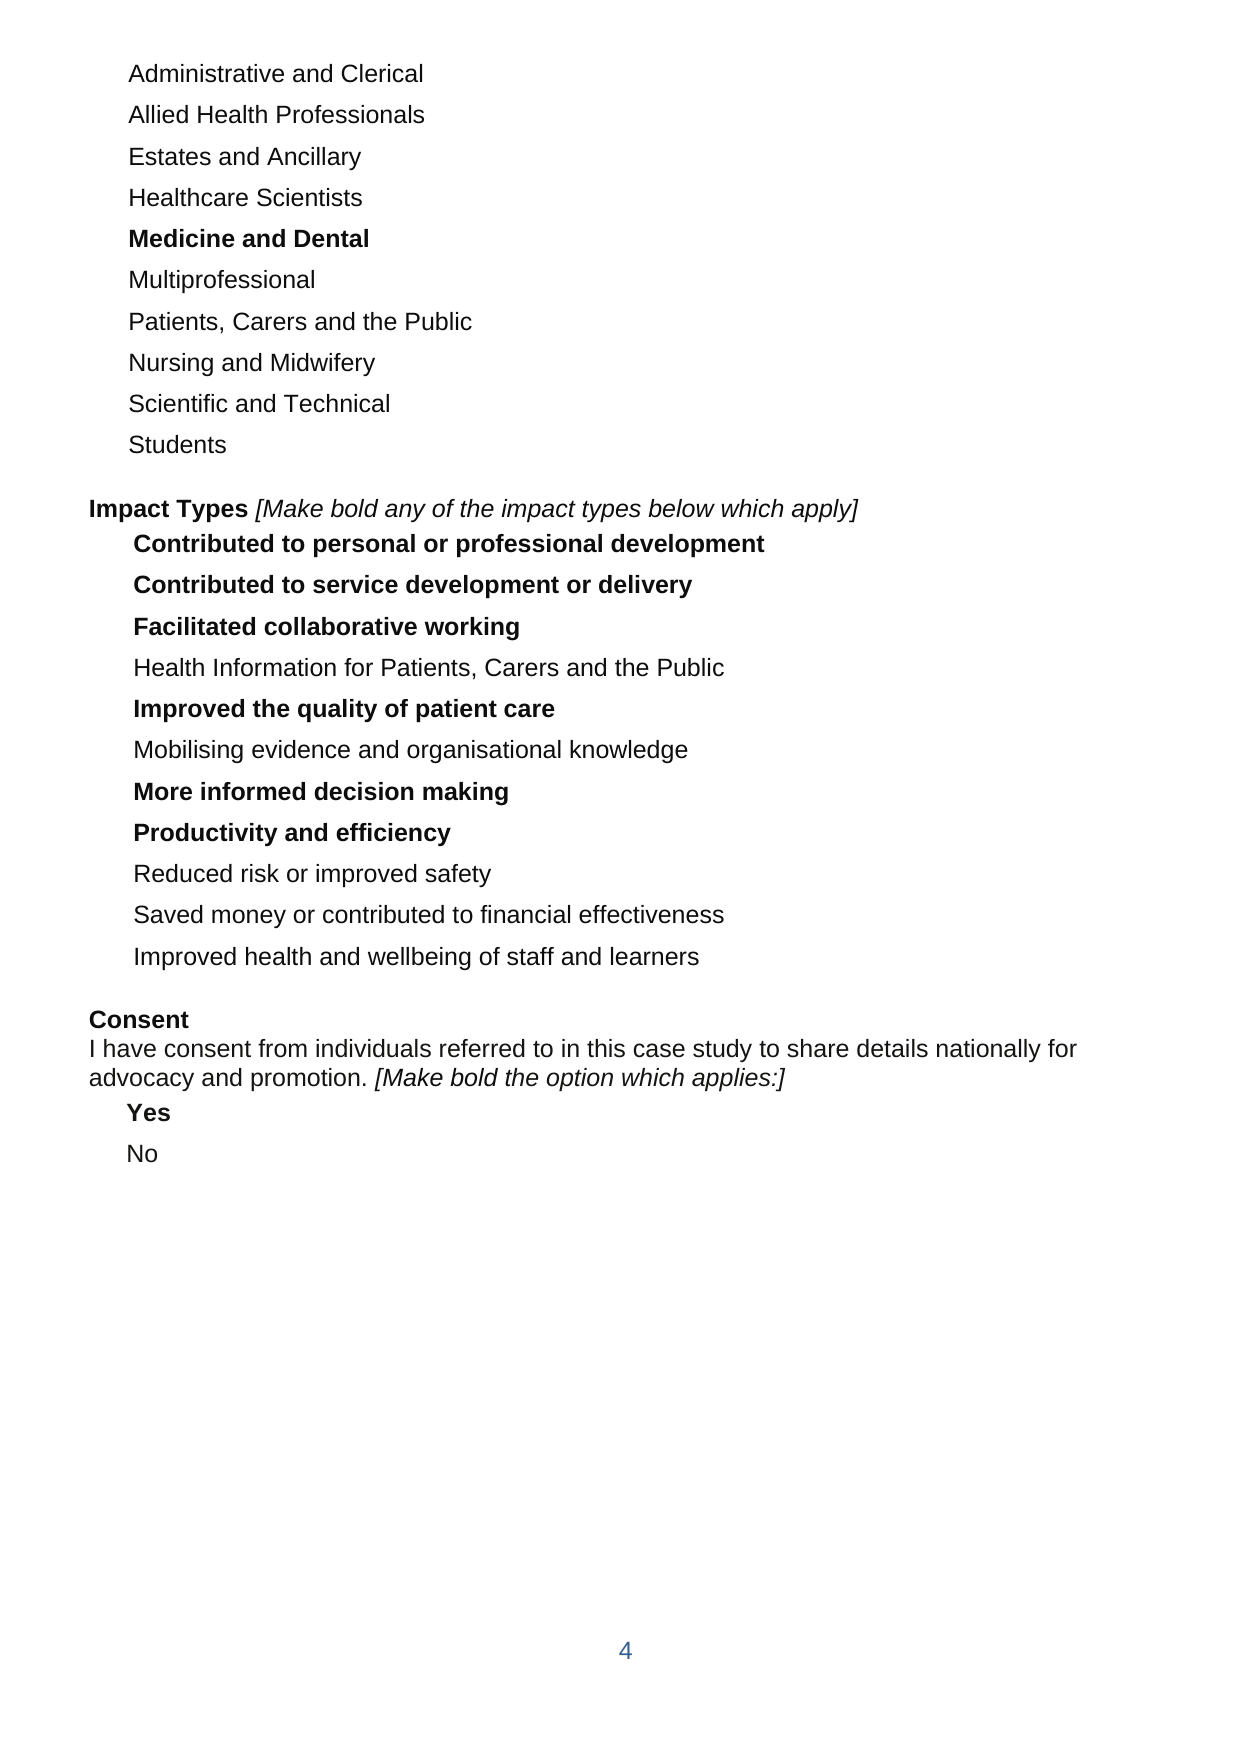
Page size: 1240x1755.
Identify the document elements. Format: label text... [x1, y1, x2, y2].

text Allied Health Professionals [128, 100, 1151, 129]
text Impact Types [Make bold any of the impact types below which apply] [89, 494, 1151, 523]
text Contributed to service development or delivery [133, 570, 1151, 599]
text Patients, Carers and the Public [128, 307, 1151, 335]
text No [126, 1139, 1151, 1168]
text Health Information for Patients, Carers and the Public [133, 653, 1151, 682]
text Contributed to personal or professional development [133, 529, 1151, 558]
text Medicine and Dental [128, 224, 1151, 253]
text Yes [126, 1098, 1151, 1127]
text Mobilising evidence and organisational knowledge [133, 735, 1151, 764]
text Estates and Ancillary [128, 142, 1151, 170]
text Nursing and Midwifery [128, 348, 1151, 377]
text Improved health and wellbeing of staff and learners [133, 942, 1151, 970]
text Productivity and efficiency [133, 818, 1151, 847]
text Students [128, 430, 1151, 459]
text Scientific and Technical [128, 389, 1151, 418]
text Healthcare Scientists [128, 183, 1151, 212]
text Consent [89, 1005, 1151, 1034]
text Facilitated collaborative working [133, 612, 1151, 640]
text Administrative and Clerical [128, 59, 1151, 88]
text I have consent from individuals referred to in this case study to share details nationally for advocacy and promotion. [Make bold the option which applies:] [89, 1034, 1151, 1092]
text More informed decision making [133, 777, 1151, 805]
text Reduced risk or improved safety [133, 859, 1151, 888]
text Improved the quality of patient care [133, 694, 1151, 723]
text Multiprofessional [128, 265, 1151, 294]
text Saved money or contributed to financial effectiveness [133, 900, 1151, 929]
